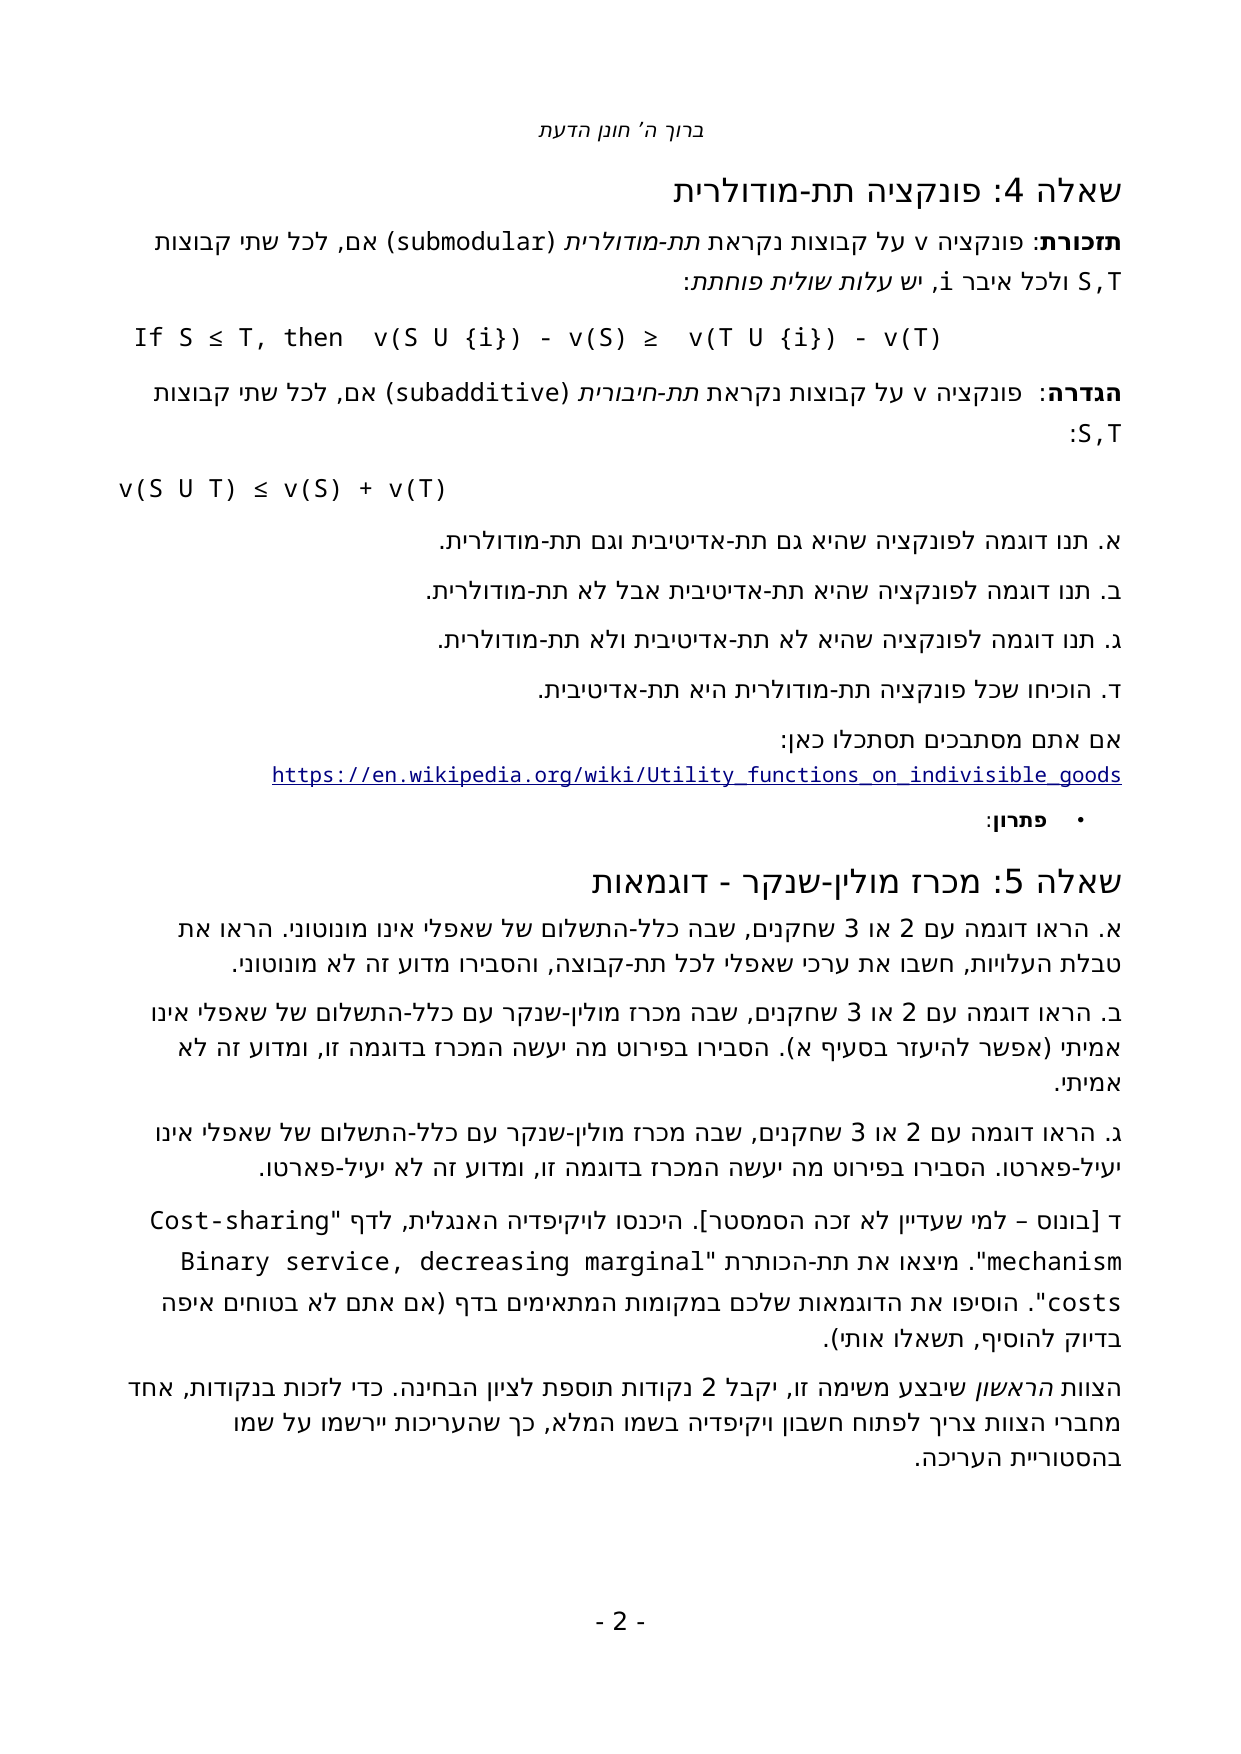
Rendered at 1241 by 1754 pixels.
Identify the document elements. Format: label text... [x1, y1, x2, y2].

text הגדרה: פונקציה v על קבוצות נקראת תת-חיבורית (subadditive) אם, לכל שתי קבוצות S,T: [118, 375, 1122, 450]
text ד [בונוס – למי שעדיין לא זכה הסמסטר]. היכנסו לויקיפדיה האנגלית, לדף "Cost-sharing mechanism". מיצאו את תת-הכותרת "Binary service, decreasing marginal costs". הוסיפו את הדוגמאות שלכם במקומות המתאימים בדף (אם אתם לא בטוחים איפה בדיוק להוסיף, תשאלו אותי). [118, 1202, 1122, 1353]
list פתרון: [118, 808, 1084, 833]
text א. תנו דוגמה לפונקציה שהיא גם תת-אדיטיבית וגם תת-מודולרית. [118, 527, 1122, 556]
text תזכורת: פונקציה v על קבוצות נקראת תת-מודולרית (submodular) אם, לכל שתי קבוצות S,T ולכל איבר i, יש עלות שולית פוחתת: [118, 223, 1122, 298]
subtitle שאלה 4: פונקציה תת-מודולרית [118, 172, 1122, 211]
text ב. תנו דוגמה לפונקציה שהיא תת-אדיטיבית אבל לא תת-מודולרית. [118, 576, 1122, 605]
subtitle שאלה 5: מכרז מולין-שנקר - דוגמאות [118, 862, 1122, 901]
text ד. הוכיחו שכל פונקציה תת-מודולרית היא תת-אדיטיבית. [118, 675, 1122, 704]
text If S ≤ T, then v(S U {i}) - v(S) ≥ v(‎T U {i}) - v(T) [118, 319, 1122, 353]
text אם אתם מסתבכים תסתכלו כאן: https://en.wikipedia.org/wiki/Utility_functions_on_indivisible_goods [118, 725, 1122, 788]
text ג. תנו דוגמה לפונקציה שהיא לא תת-אדיטיבית ולא תת-מודולרית. [118, 626, 1122, 655]
text ב. הראו דוגמה עם 2 או 3 שחקנים, שבה מכרז מולין-שנקר עם כלל-התשלום של שאפלי אינו אמיתי (אפשר להיעזר בסעיף א). הסבירו בפירוט מה יעשה המכרז בדוגמה זו, ומדוע זה לא אמיתי. [118, 998, 1122, 1097]
text v(S U T) ≤ v(S) + v(T) [118, 471, 1122, 505]
text הצוות הראשון שיבצע משימה זו, יקבל 2 נקודות תוספת לציון הבחינה. כדי לזכות בנקודות, אחד מחברי הצוות צריך לפתוח חשבון ויקיפדיה בשמו המלא, כך שהעריכות יירשמו על שמו בהסטוריית העריכה. [118, 1374, 1122, 1473]
text א. הראו דוגמה עם 2 או 3 שחקנים, שבה כלל-התשלום של שאפלי אינו מונוטוני. הראו את טבלת העלויות, חשבו את ערכי שאפלי לכל תת-קבוצה, והסבירו מדוע זה לא מונוטוני. [118, 914, 1122, 978]
text ג. הראו דוגמה עם 2 או 3 שחקנים, שבה מכרז מולין-שנקר עם כלל-התשלום של שאפלי אינו יעיל-פארטו. הסבירו בפירוט מה יעשה המכרז בדוגמה זו, ומדוע זה לא יעיל-פארטו. [118, 1118, 1122, 1182]
